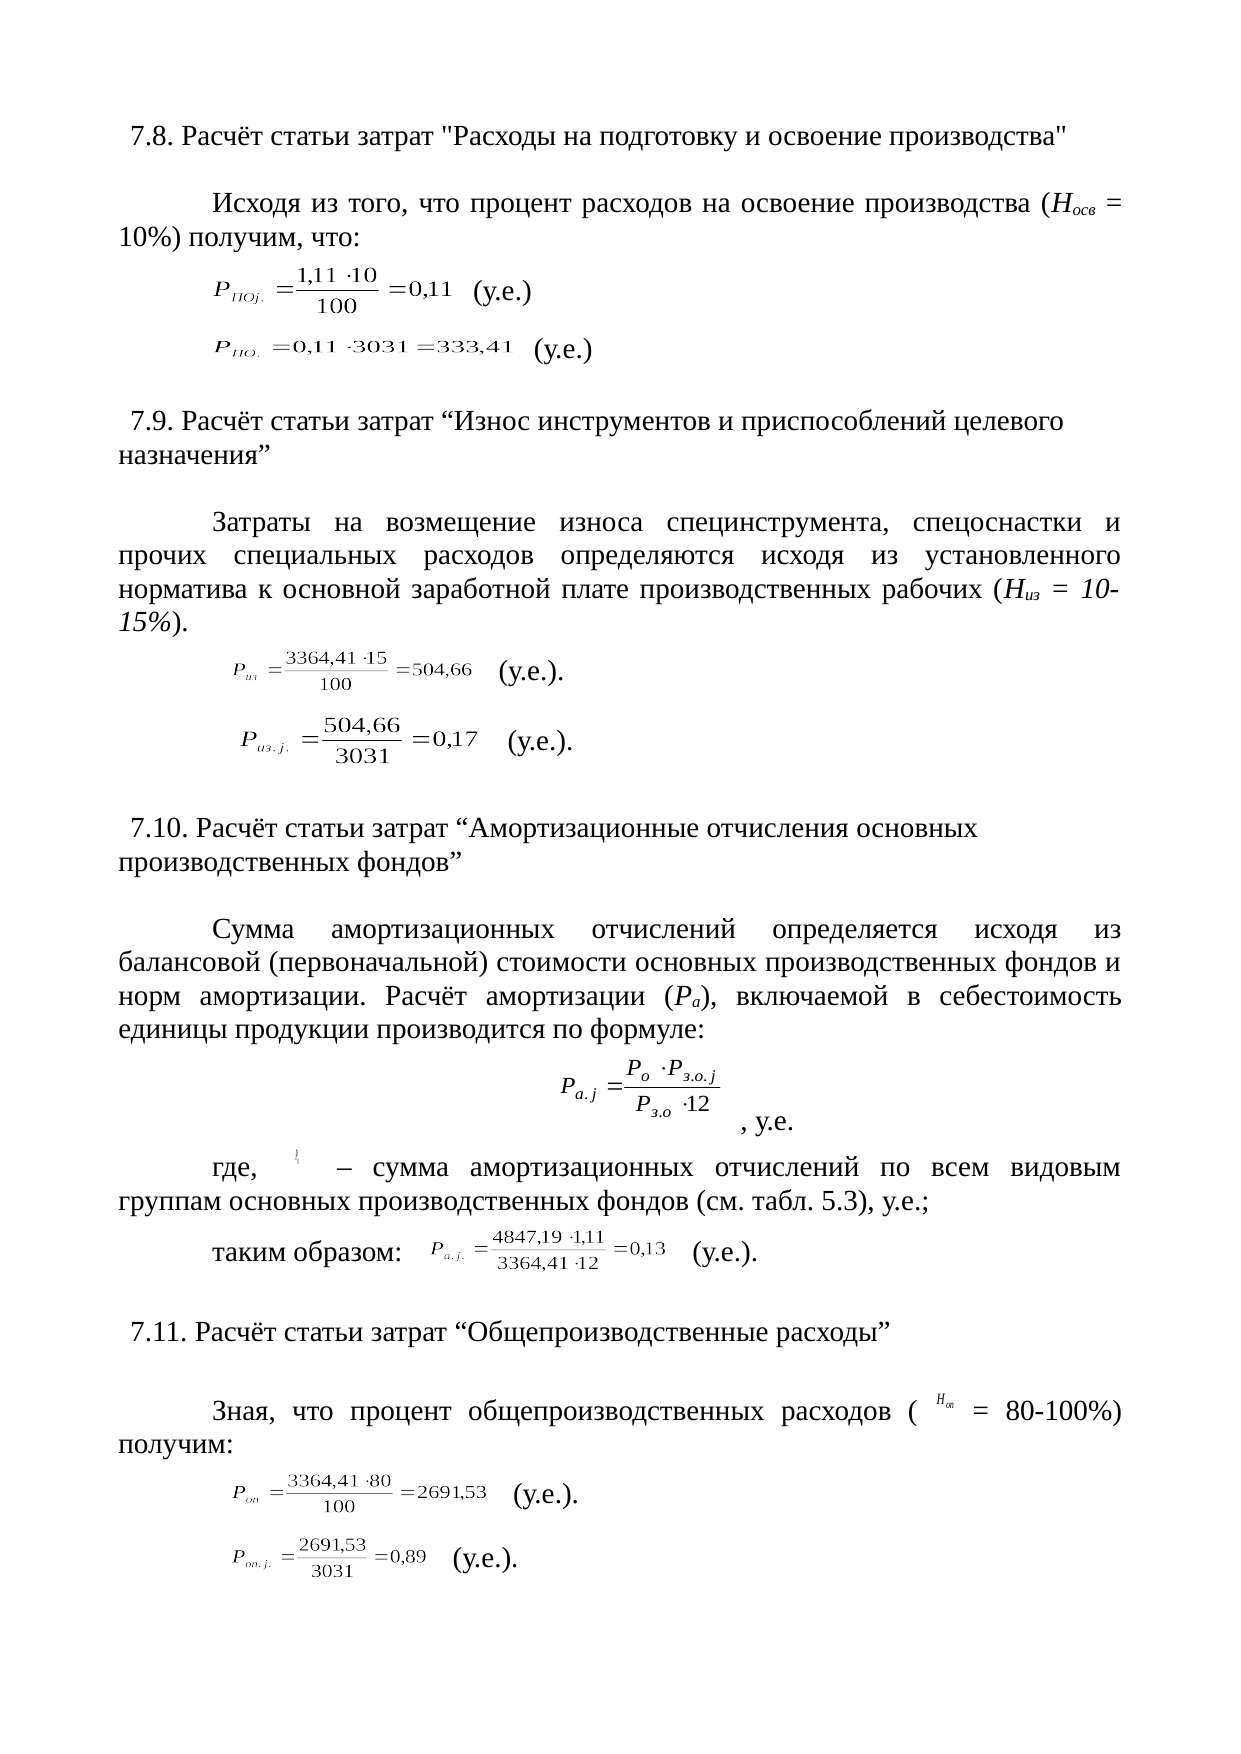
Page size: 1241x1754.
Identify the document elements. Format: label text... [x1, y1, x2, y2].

subtitle 7.8. Расчёт статьи затрат "Расходы на подготовку и освоение производства" [118, 118, 1122, 152]
text Сумма амортизационных отчислений определяется исходя из балансовой (первоначальной) стоимости основных производственных фондов и норм амортизации. Расчёт амортизации (Ра), включаемой в себестоимость единицы продукции производится по формуле: [118, 911, 1122, 1045]
subtitle 7.9. Расчёт статьи затрат “Износ инструментов и приспособлений целевого назначения” [118, 403, 1122, 470]
text таким образом: (у.е.). [118, 1216, 1122, 1285]
subtitle 7.10. Расчёт статьи затрат “Амортизационные отчисления основных производственных фондов” [118, 810, 1122, 877]
text (у.е.) [118, 252, 1122, 327]
text (у.е.) [118, 327, 1122, 370]
text , у.е. [118, 1045, 1122, 1137]
subtitle 7.11. Расчёт статьи затрат “Общепроизводственные расходы” [118, 1314, 1122, 1347]
text (у.е.). [118, 1460, 1122, 1525]
text где, – сумма амортизационных отчислений по всем видовым группам основных производственных фондов (см. табл. 5.3), у.е.; [118, 1137, 1122, 1216]
text Исходя из того, что процент расходов на освоение производства (Носв = 10%) получим, что: [118, 185, 1122, 252]
text (у.е.). [118, 638, 1122, 703]
text Затраты на возмещение износа специнструмента, спецоснастки и прочих специальных расходов определяются исходя из установленного норматива к основной заработной плате производственных рабочих (Низ = 10-15%). [118, 504, 1122, 638]
text (у.е.). [118, 1525, 1122, 1589]
text (у.е.). [118, 703, 1122, 777]
text Зная, что процент общепроизводственных расходов (= 80-100%) получим: [118, 1381, 1122, 1460]
